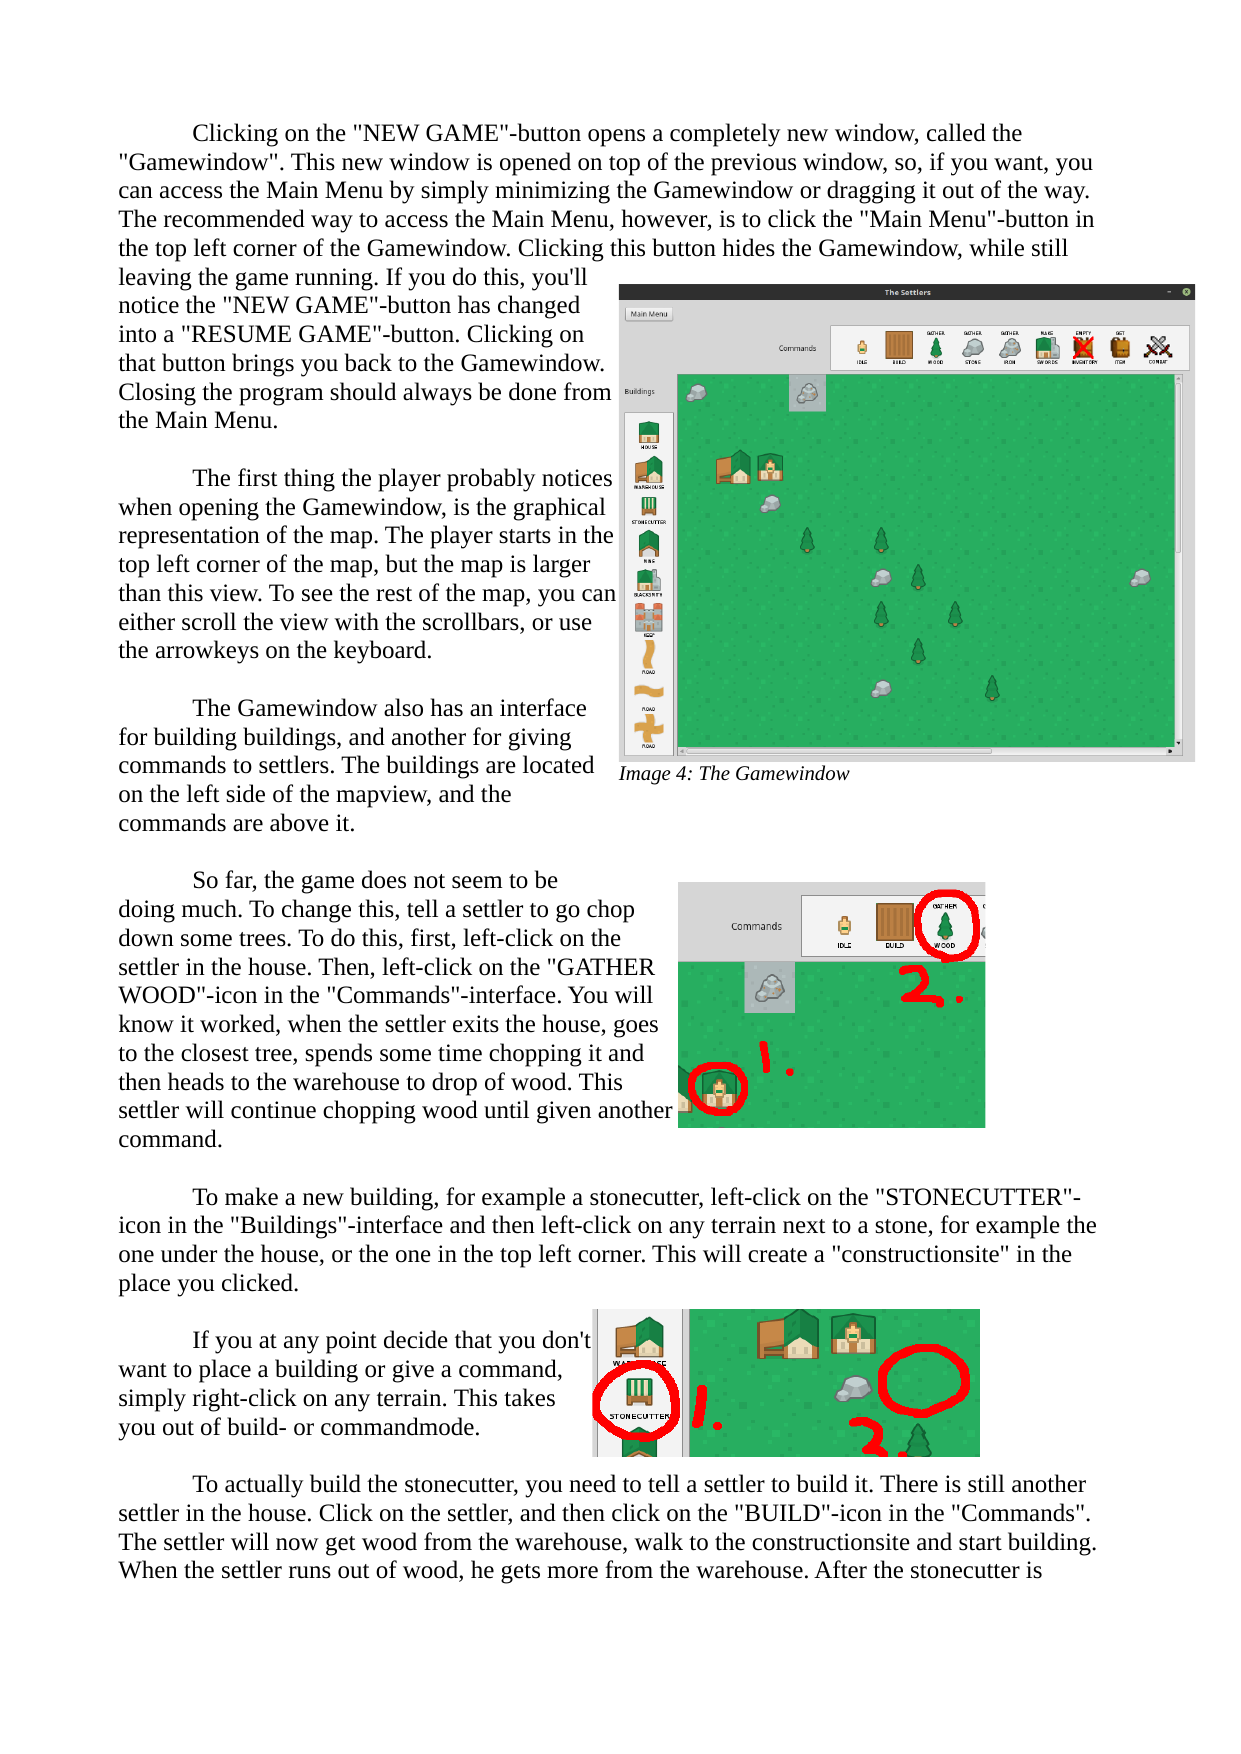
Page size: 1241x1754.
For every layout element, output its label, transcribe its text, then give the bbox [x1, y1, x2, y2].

text If you at any point decide that you don't want to place a building or give a command, simply right-click on any terrain. This takes you out of build- or commandmode. [118, 1326, 592, 1441]
text [619, 785, 1240, 887]
text The Gamewindow also has an interface for building buildings, and another for giving commands to settlers. The buildings are located on the left side of the mapview, and the commands are above it. [118, 693, 619, 837]
text Image 4: The Gamewindow [619, 284, 1240, 785]
text The first thing the player probably notices when opening the Gamewindow, is the graphical representation of the map. The player starts in the top left corner of the map, but the map is larger than this view. To see the rest of the map, you can either scroll the view with the scrollbars, or use the arrowkeys on the keyboard. [118, 463, 618, 664]
text So far, the game does not seem to be doing much. To change this, tell a settler to go chop down some trees. To do this, first, left-click on the settler in the house. Then, left-click on the "GATHER WOOD"-icon in the "Commands"-interface. You will know it worked, when the settler exits the house, goes to the closest tree, spends some time chopping it and then heads to the warehouse to drop of wood. This settler will continue chopping wood until given another command. [118, 866, 1122, 1153]
text To make a new building, for example a stonecutter, left-click on the "STONECUTTER"-icon in the "Buildings"-interface and then left-click on any terrain next to a stone, for example the one under the house, or the one in the top left corner. This will create a "constructionsite" in the place you clicked. [118, 1182, 1122, 1297]
text Image 6: Placing the constructionsite for a new stonecutter [980, 1309, 1103, 1457]
text Clicking on the "NEW GAME"-button opens a completely new window, called the "Gamewindow". This new window is opened on top of the previous window, so, if you want, you can access the Main Menu by simply minimizing the Gamewindow or dragging it out of the way. The recommended way to access the Main Menu, however, is to click the "Main Menu"-button in the top left corner of the Gamewindow. Clicking this button hides the Gamewindow, while still leaving the game running. If you do this, you'll notice the "NEW GAME"-button has changed into a "RESUME GAME"-button. Clicking on that button brings you back to the Gamewindow. Closing the program should always be done from the Main Menu. [118, 118, 1240, 434]
text To actually build the stonecutter, you need to tell a settler to build it. There is still another settler in the house. Click on the settler, and then click on the "BUILD"-icon in the "Commands". The settler will now get wood from the warehouse, walk to the constructionsite and start building. When the settler runs out of wood, he gets more from the warehouse. After the stonecutter is [118, 1469, 1122, 1584]
text Image 5: Telling a settler to gather wood. [986, 883, 1240, 1127]
